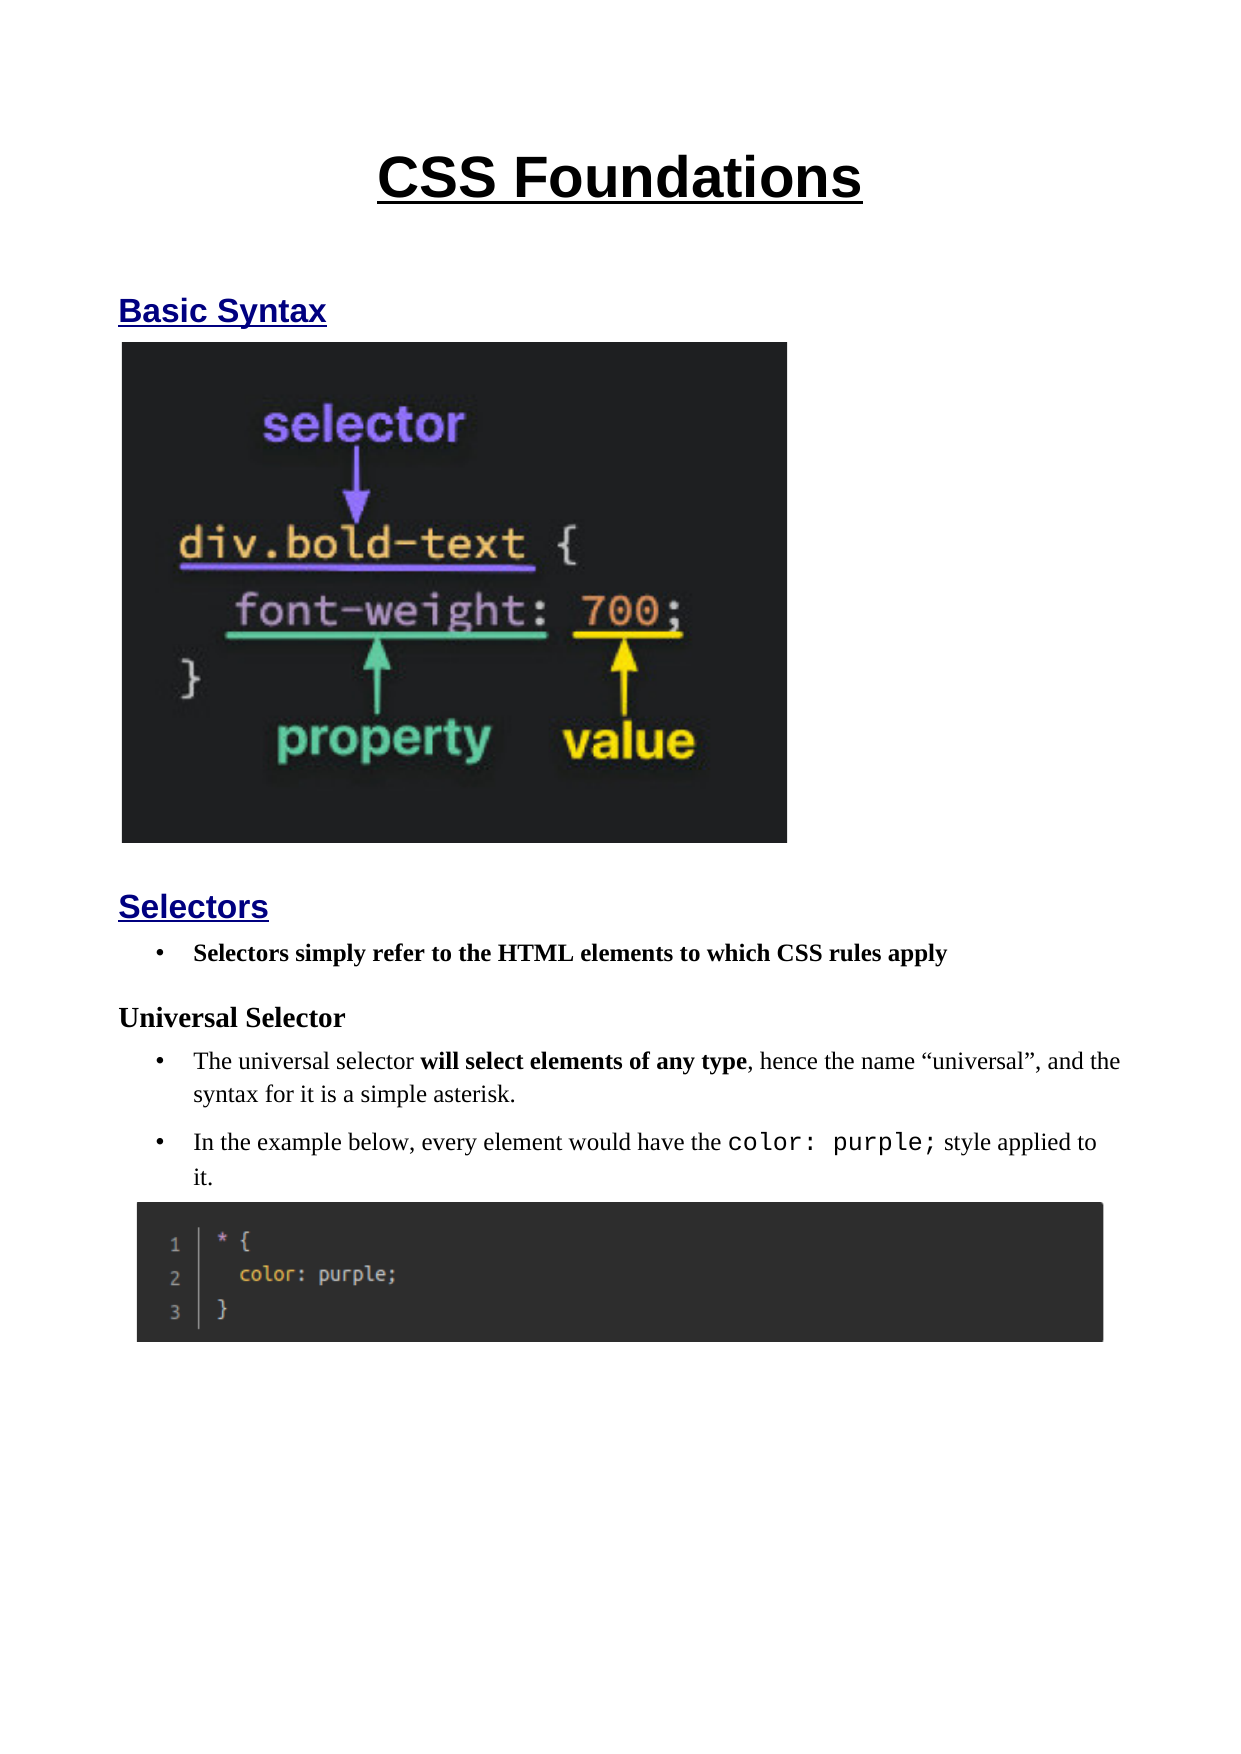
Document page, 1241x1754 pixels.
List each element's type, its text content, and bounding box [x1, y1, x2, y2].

title CSS Foundations [118, 143, 1122, 210]
subtitle Selectors [118, 887, 1122, 925]
subtitle Basic Syntax [118, 291, 1122, 330]
picture [136, 1202, 1104, 1342]
list The universal selector will select elements of any type, hence the name “universal”, and the syntax for it is a simple asterisk. [156, 1046, 1122, 1108]
list Selectors simply refer to the HTML elements to which CSS rules apply [156, 938, 1122, 967]
subtitle Universal Selector [118, 1000, 1122, 1034]
picture [121, 342, 788, 843]
list In the example below, every element would have the color: purple; style applied to it. [156, 1127, 1122, 1191]
